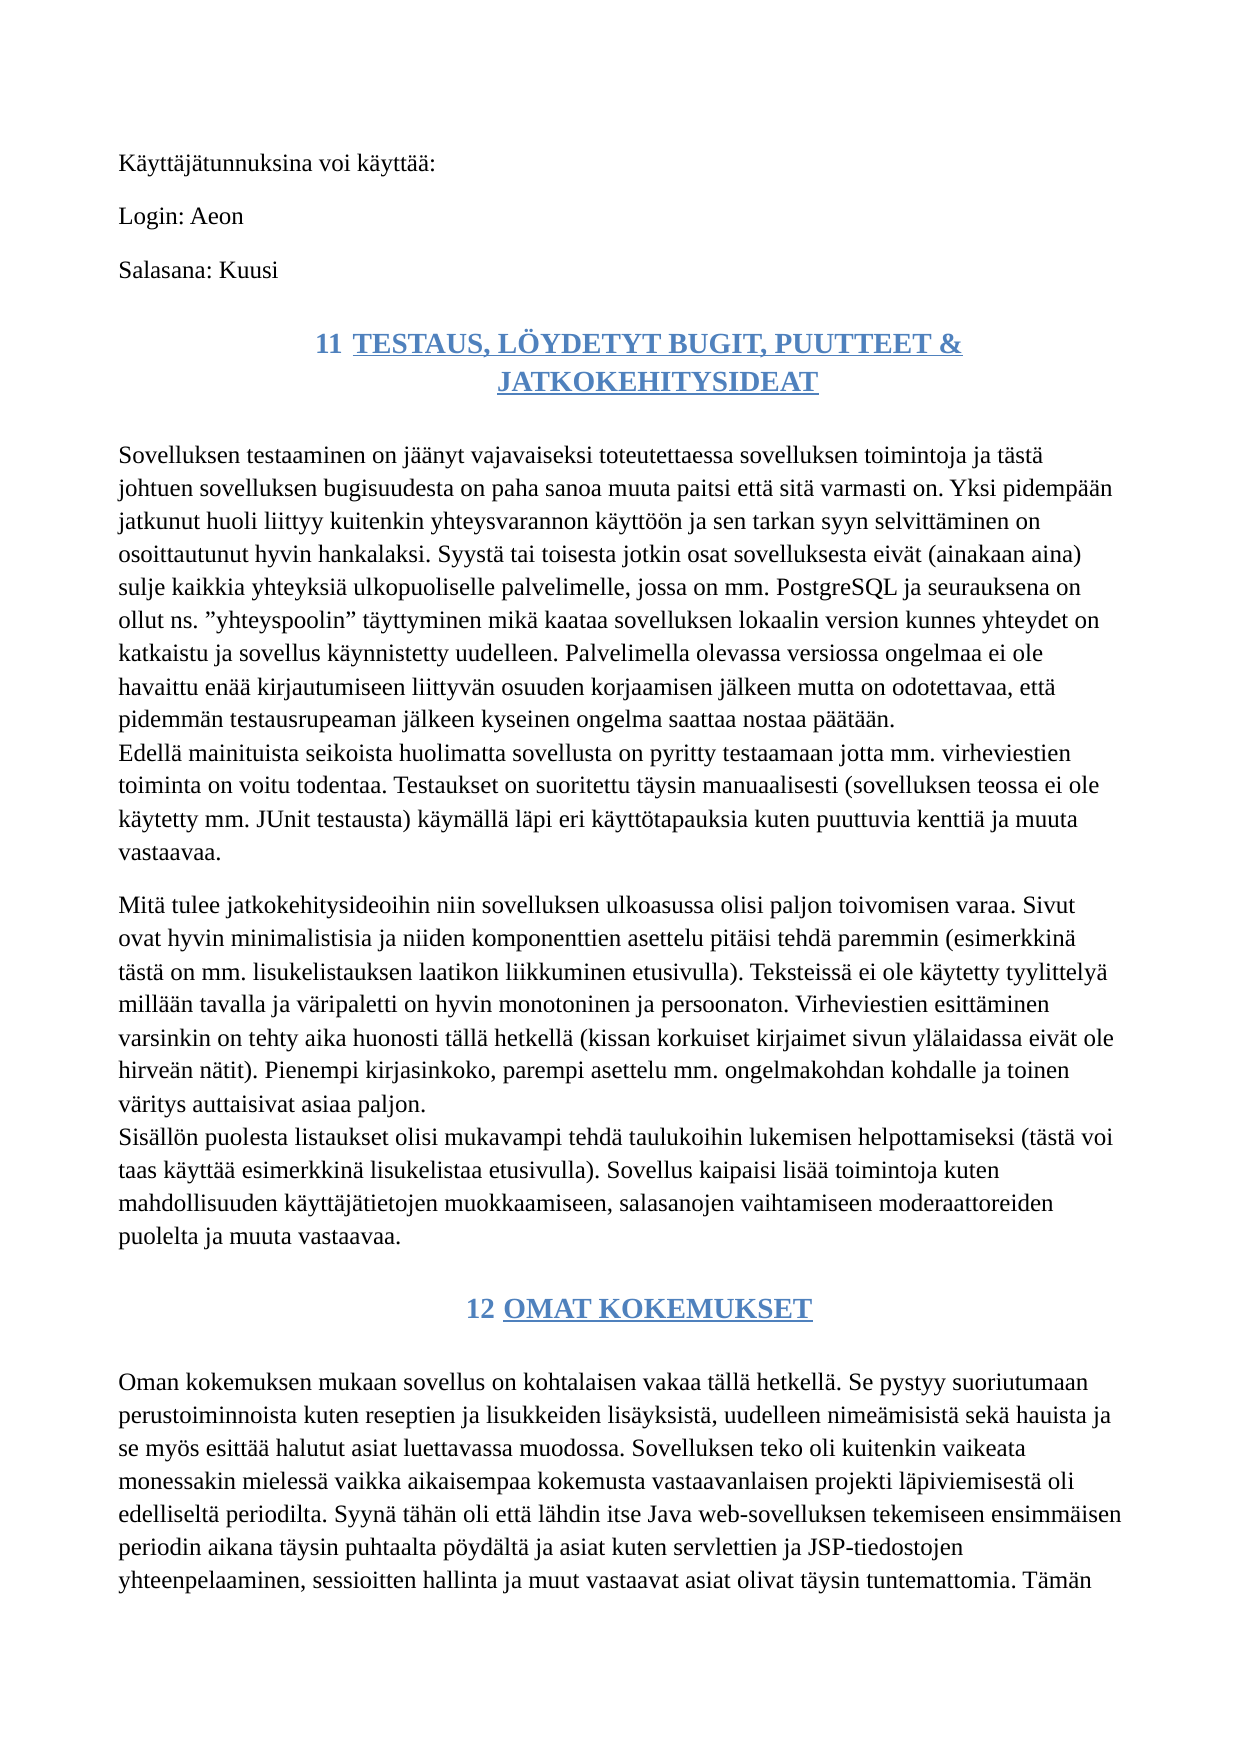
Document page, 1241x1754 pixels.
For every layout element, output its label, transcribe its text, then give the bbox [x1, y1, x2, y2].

subtitle OMAT KOKEMUKSET [156, 1291, 1122, 1325]
text Login: Aeon [118, 201, 1122, 230]
text Mitä tulee jatkokehitysideoihin niin sovelluksen ulkoasussa olisi paljon toivomisen varaa. Sivut ovat hyvin minimalistisia ja niiden komponenttien asettelu pitäisi tehdä paremmin (esimerkkinä tästä on mm. lisukelistauksen laatikon liikkuminen etusivulla). Teksteissä ei ole käytetty tyylittelyä millään tavalla ja väripaletti on hyvin monotoninen ja persoonaton. Virheviestien esittäminen varsinkin on tehty aika huonosti tällä hetkellä (kissan korkuiset kirjaimet sivun ylälaidassa eivät ole hirveän nätit). Pienempi kirjasinkoko, parempi asettelu mm. ongelmakohdan kohdalle ja toinen väritys auttaisivat asiaa paljon. Sisällön puolesta listaukset olisi mukavampi tehdä taulukoihin lukemisen helpottamiseksi (tästä voi taas käyttää esimerkkinä lisukelistaa etusivulla). Sovellus kaipaisi lisää toimintoja kuten mahdollisuuden käyttäjätietojen muokkaamiseen, salasanojen vaihtamiseen moderaattoreiden puolelta ja muuta vastaavaa. [118, 891, 1122, 1249]
text Sovelluksen testaaminen on jäänyt vajavaiseksi toteutettaessa sovelluksen toimintoja ja tästä johtuen sovelluksen bugisuudesta on paha sanoa muuta paitsi että sitä varmasti on. Yksi pidempään jatkunut huoli liittyy kuitenkin yhteysvarannon käyttöön ja sen tarkan syyn selvittäminen on osoittautunut hyvin hankalaksi. Syystä tai toisesta jotkin osat sovelluksesta eivät (ainakaan aina) sulje kaikkia yhteyksiä ulkopuoliselle palvelimelle, jossa on mm. PostgreSQL ja seurauksena on ollut ns. ”yhteyspoolin” täyttyminen mikä kaataa sovelluksen lokaalin version kunnes yhteydet on katkaistu ja sovellus käynnistetty uudelleen. Palvelimella olevassa versiossa ongelmaa ei ole havaittu enää kirjautumiseen liittyvän osuuden korjaamisen jälkeen mutta on odotettavaa, että pidemmän testausrupeaman jälkeen kyseinen ongelma saattaa nostaa päätään. Edellä mainituista seikoista huolimatta sovellusta on pyritty testaamaan jotta mm. virheviestien toiminta on voitu todentaa. Testaukset on suoritettu täysin manuaalisesti (sovelluksen teossa ei ole käytetty mm. JUnit testausta) käymällä läpi eri käyttötapauksia kuten puuttuvia kenttiä ja muuta vastaavaa. [118, 440, 1122, 865]
subtitle TESTAUS, LÖYDETYT BUGIT, PUUTTEET & JATKOKEHITYSIDEAT [156, 326, 1122, 398]
text Käyttäjätunnuksina voi käyttää: [118, 148, 1122, 176]
text Oman kokemuksen mukaan sovellus on kohtalaisen vakaa tällä hetkellä. Se pystyy suoriutumaan perustoiminnoista kuten reseptien ja lisukkeiden lisäyksistä, uudelleen nimeämisistä sekä hauista ja se myös esittää halutut asiat luettavassa muodossa. Sovelluksen teko oli kuitenkin vaikeata monessakin mielessä vaikka aikaisempaa kokemusta vastaavanlaisen projekti läpiviemisestä oli edelliseltä periodilta. Syynä tähän oli että lähdin itse Java web-sovelluksen tekemiseen ensimmäisen periodin aikana täysin puhtaalta pöydältä ja asiat kuten servlettien ja JSP-tiedostojen yhteenpelaaminen, sessioitten hallinta ja muut vastaavat asiat olivat täysin tuntemattomia. Tämän [118, 1367, 1122, 1594]
text Salasana: Kuusi [118, 255, 1122, 284]
